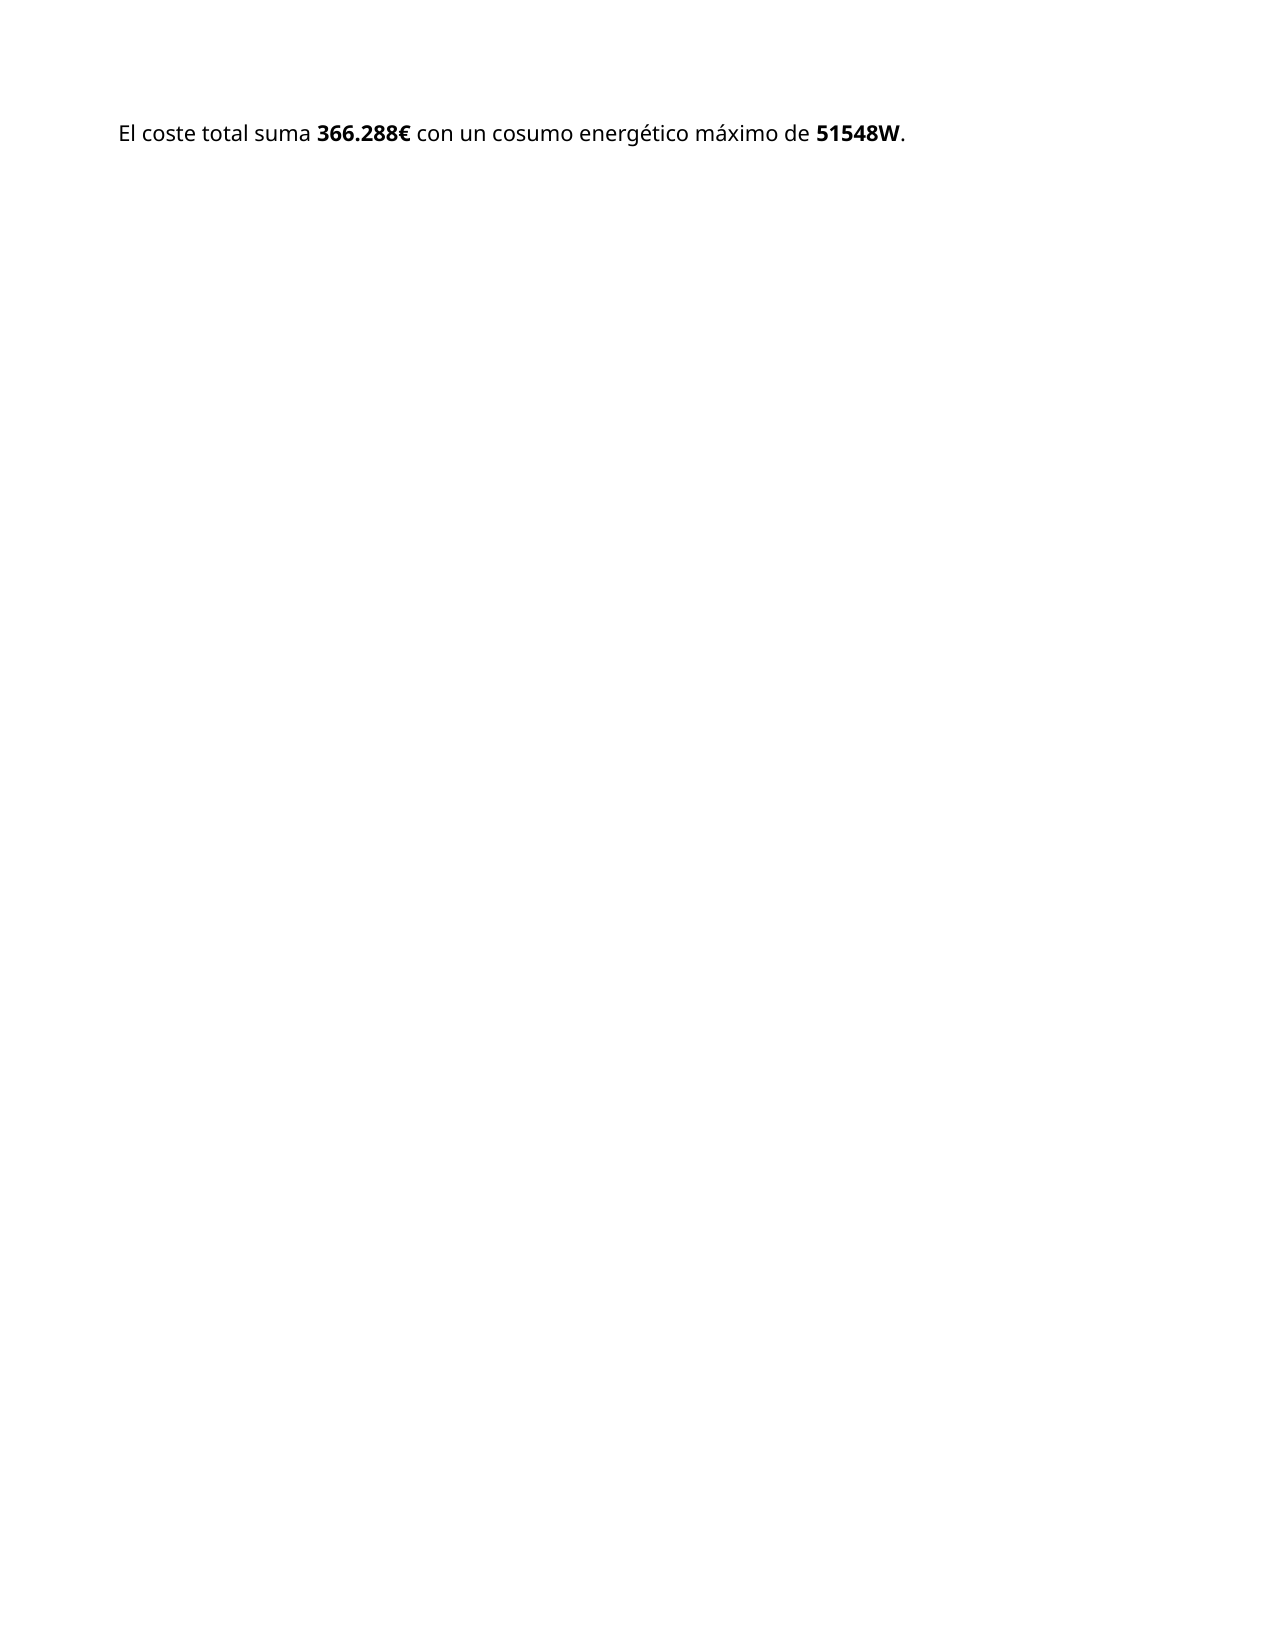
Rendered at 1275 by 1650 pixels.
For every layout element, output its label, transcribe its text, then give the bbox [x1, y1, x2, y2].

text El coste total suma 366.288€ con un cosumo energético máximo de 51548W. [118, 118, 1157, 148]
